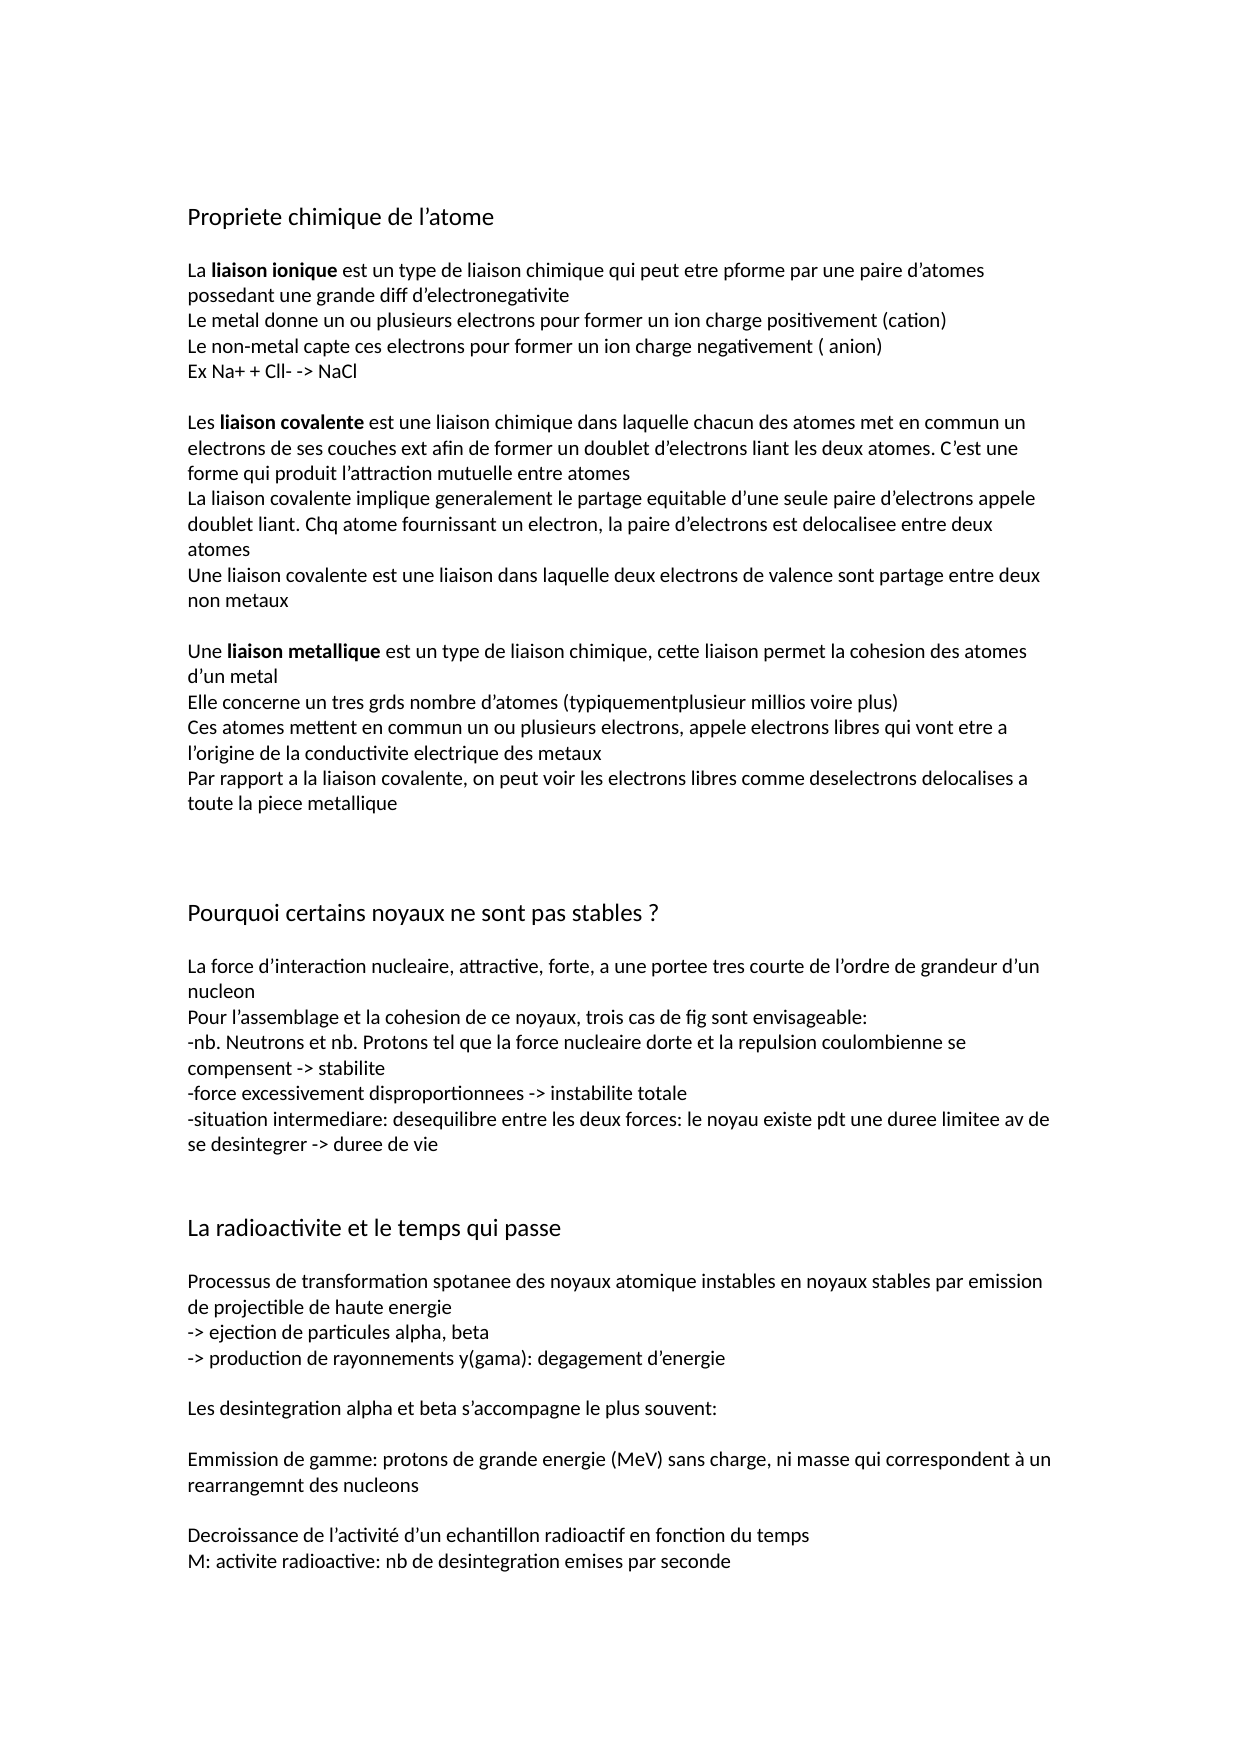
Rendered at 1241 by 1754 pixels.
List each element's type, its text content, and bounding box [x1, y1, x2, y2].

text Ex Na+ + Cll- -> NaCl [187, 358, 1053, 384]
text Le non-metal capte ces electrons pour former un ion charge negativement ( anion) [187, 333, 1053, 358]
text Les liaison covalente est une liaison chimique dans laquelle chacun des atomes met en commun un electrons de ses couches ext afin de former un doublet d’electrons liant les deux atomes. C’est une forme qui produit l’attraction mutuelle entre atomes [187, 409, 1053, 486]
text Elle concerne un tres grds nombre d’atomes (typiquementplusieur millios voire plus) [187, 689, 1053, 714]
text Emmission de gamme: protons de grande energie (MeV) sans charge, ni masse qui correspondent à un rearrangemnt des nucleons [187, 1446, 1053, 1497]
text La force d’interaction nucleaire, attractive, forte, a une portee tres courte de l’ordre de grandeur d’un nucleon [187, 953, 1053, 1004]
text Decroissance de l’activité d’un echantillon radioactif en fonction du temps [187, 1523, 1053, 1548]
text Les desintegration alpha et beta s’accompagne le plus souvent: [187, 1396, 1053, 1421]
text Une liaison metallique est un type de liaison chimique, cette liaison permet la cohesion des atomes d’un metal [187, 638, 1053, 689]
text Pourquoi certains noyaux ne sont pas stables ? [187, 897, 1053, 928]
text M: activite radioactive: nb de desintegration emises par seconde [187, 1548, 1053, 1573]
text -force excessivement disproportionnees -> instabilite totale [187, 1080, 1053, 1106]
text -> ejection de particules alpha, beta [187, 1319, 1053, 1345]
text Propriete chimique de l’atome [187, 201, 1053, 231]
text Par rapport a la liaison covalente, on peut voir les electrons libres comme deselectrons delocalises a toute la piece metallique [187, 765, 1053, 816]
text Processus de transformation spotanee des noyaux atomique instables en noyaux stables par emission de projectible de haute energie [187, 1268, 1053, 1319]
text La liaison ionique est un type de liaison chimique qui peut etre pforme par une paire d’atomes possedant une grande diff d’electronegativite [187, 257, 1053, 308]
text Le metal donne un ou plusieurs electrons pour former un ion charge positivement (cation) [187, 308, 1053, 333]
text -> production de rayonnements y(gama): degagement d’energie [187, 1345, 1053, 1370]
text -nb. Neutrons et nb. Protons tel que la force nucleaire dorte et la repulsion coulombienne se compensent -> stabilite [187, 1029, 1053, 1080]
text Pour l’assemblage et la cohesion de ce noyaux, trois cas de fig sont envisageable: [187, 1004, 1053, 1029]
text Une liaison covalente est une liaison dans laquelle deux electrons de valence sont partage entre deux non metaux [187, 562, 1053, 613]
text Ces atomes mettent en commun un ou plusieurs electrons, appele electrons libres qui vont etre a l’origine de la conductivite electrique des metaux [187, 714, 1053, 765]
text La liaison covalente implique generalement le partage equitable d’une seule paire d’electrons appele doublet liant. Chq atome fournissant un electron, la paire d’electrons est delocalisee entre deux atomes [187, 486, 1053, 562]
text La radioactivite et le temps qui passe [187, 1212, 1053, 1243]
text -situation intermediare: desequilibre entre les deux forces: le noyau existe pdt une duree limitee av de se desintegrer -> duree de vie [187, 1106, 1053, 1157]
